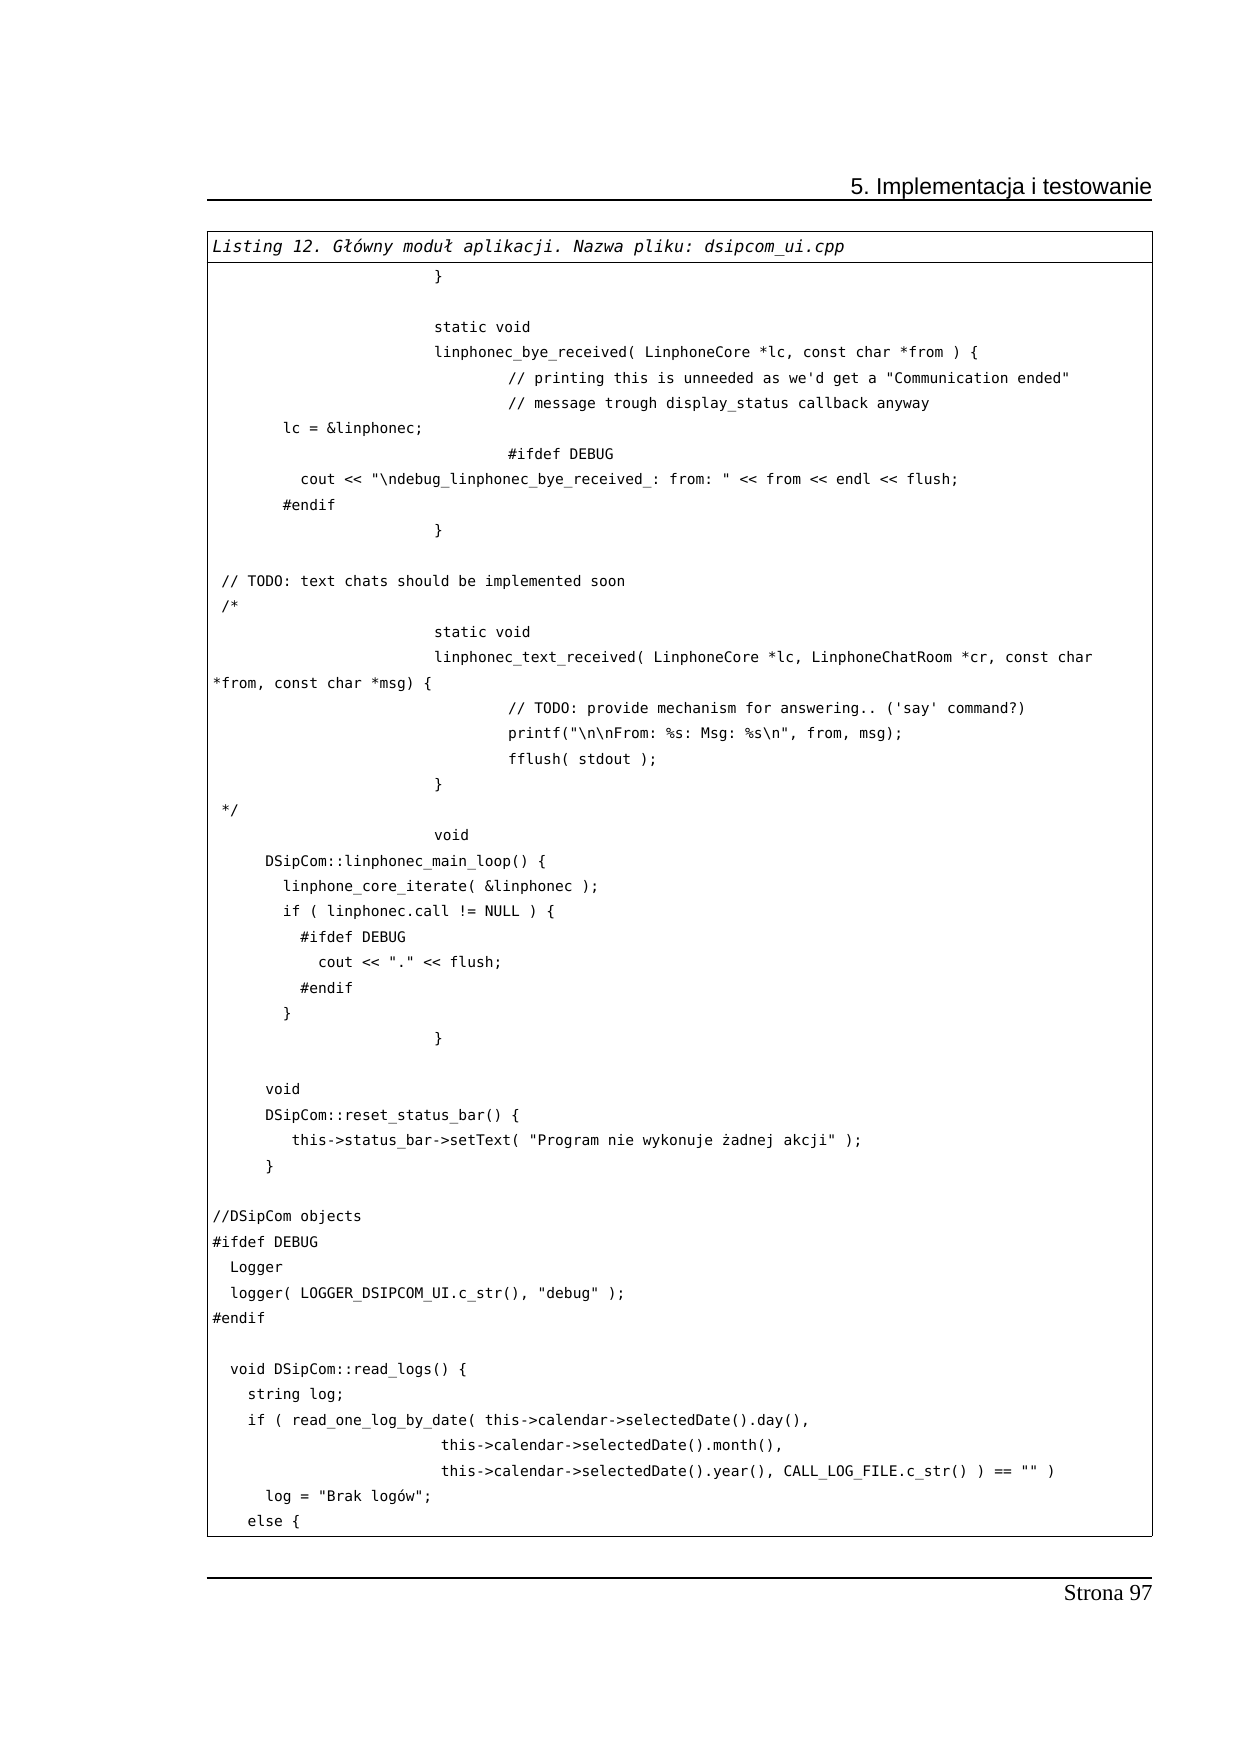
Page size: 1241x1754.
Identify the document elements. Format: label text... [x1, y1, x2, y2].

table_cell } static void linphonec_bye_received( LinphoneCore *lc, const char *from ) { // printing this is unneeded as we'd get a "Communication ended" // message trough display_status callback anyway lc = &linphonec; #ifdef DEBUG cout << "\ndebug_linphonec_bye_received_: from: " << from << endl << flush; #endif } // TODO: text chats should be implemented soon /* static void linphonec_text_received( LinphoneCore *lc, LinphoneChatRoom *cr, const char *from, const char *msg) { // TODO: provide mechanism for answering.. ('say' command?) printf("\n\nFrom: %s: Msg: %s\n", from, msg); fflush( stdout ); } */ void DSipCom::linphonec_main_loop() { linphone_core_iterate( &linphonec ); if ( linphonec.call != NULL ) { #ifdef DEBUG cout << "." << flush; #endif } } void DSipCom::reset_status_bar() { this->status_bar->setText( "Program nie wykonuje żadnej akcji" ); } //DSipCom objects #ifdef DEBUG Logger logger( LOGGER_DSIPCOM_UI.c_str(), "debug" ); #endif void DSipCom::read_logs() { string log; if ( read_one_log_by_date( this->calendar->selectedDate().day(), this->calendar->selectedDate().month(), this->calendar->selectedDate().year(), CALL_LOG_FILE.c_str() ) == "" ) log = "Brak logów"; else { [208, 263, 1152, 1536]
table_header Listing 12. Główny moduł aplikacji. Nazwa pliku: dsipcom_ui.cpp [208, 232, 1152, 262]
